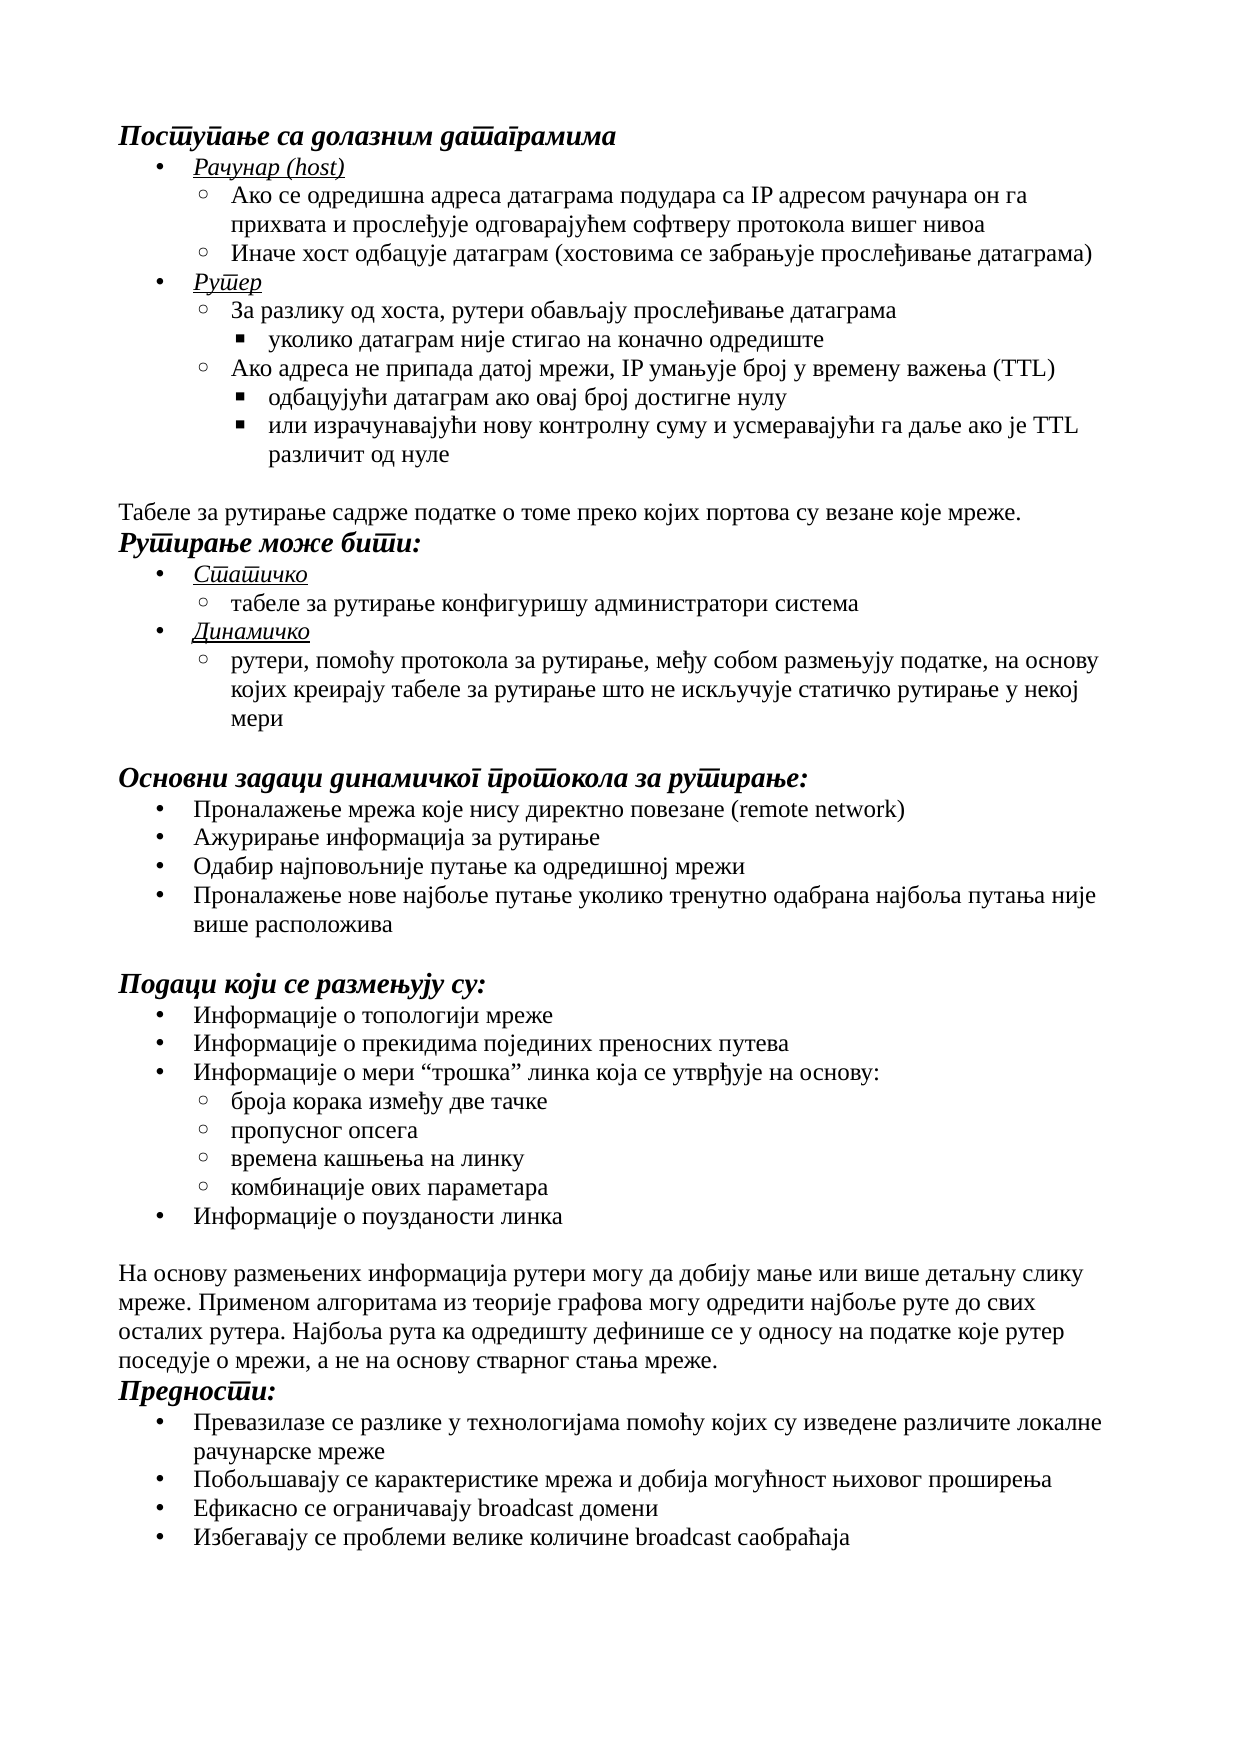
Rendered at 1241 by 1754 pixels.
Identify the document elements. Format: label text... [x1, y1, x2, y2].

list За разлику од хоста, рутери обављају прослеђивање датаграма [193, 295, 1122, 324]
list броја корака између две тачке [193, 1086, 1122, 1115]
list Рачунар (host) [156, 152, 1122, 180]
text Предности: [118, 1373, 1122, 1407]
list Одабир најповољније путање ка одредишној мрежи [156, 851, 1122, 880]
list Ако адреса не припада датој мрежи, IP умањује број у времену важења (TTL) [193, 353, 1122, 382]
list рутери, помоћу протокола за рутирање, међу собом размењују податке, на основу којих креирају табеле за рутирање што не искључује статичко рутирање у некој мери [193, 645, 1122, 731]
list Информације о мери “трошка” линка која се утврђује на основу: [156, 1057, 1122, 1086]
list Избегавају се проблеми велике количине broadcast саобраћаја [156, 1522, 1122, 1551]
list уколико датаграм није стигао на коначно одредиште [231, 324, 1122, 353]
text Поступање са долазним датаграмима [118, 118, 1122, 152]
list Информације о прекидима појединих преносних путева [156, 1028, 1122, 1057]
list Проналажење мрежа које нису директно повезане (remote network) [156, 794, 1122, 822]
list Динамичко [156, 616, 1122, 645]
list Превазилазе се разлике у технологијама помоћу којих су изведене различите локалне рачунарске мреже [156, 1407, 1122, 1464]
text Подаци који се размењују су: [118, 966, 1122, 1000]
list Информације о поузданости линка [156, 1201, 1122, 1230]
list табеле за рутирање конфигуришу администратори система [193, 588, 1122, 616]
list Рутер [156, 267, 1122, 295]
text Табеле за рутирање садрже податке о томе преко којих портова су везане које мреже. Рутирање може бити: [118, 497, 1122, 559]
list Ефикасно се ограничавају broadcast домени [156, 1493, 1122, 1522]
list Проналажење нове најбоље путање уколико тренутно одабрана најбоља путања није више расположива [156, 880, 1122, 937]
list Иначе хост одбацује датаграм (хостовима се забрањује прослеђивање датаграма) [193, 238, 1122, 267]
text На основу размењених информација рутери могу да добију мање или више детаљну слику мреже. Применом алгоритама из теорије графова могу одредити најбоље руте до свих осталих рутера. Најбоља рута ка одредишту дефинише се у односу на податке које рутер поседује о мрежи, а не на основу стварног стања мреже. [118, 1258, 1122, 1373]
list Статичко [156, 559, 1122, 588]
list Ажурирање информација за рутирање [156, 822, 1122, 851]
list или израчунавајући нову контролну суму и усмеравајући га даље ако је TTL различит од нуле [231, 410, 1122, 468]
text Основни задаци динамичког протокола за рутирање: [118, 760, 1122, 794]
list Побољшавају се карактеристике мрежа и добија могућност њиховог проширења [156, 1464, 1122, 1493]
list пропусног опсега [193, 1115, 1122, 1143]
list Ако се одредишна адреса датаграма подудара са IP адресом рачунара он га прихвата и прослеђује одговарајућем софтверу протокола вишег нивоа [193, 180, 1122, 238]
list одбацујући датаграм ако овај број достигне нулу [231, 382, 1122, 410]
list Информације о топологији мреже [156, 1000, 1122, 1028]
list комбинације ових параметара [193, 1172, 1122, 1201]
list времена кашњења на линку [193, 1143, 1122, 1172]
